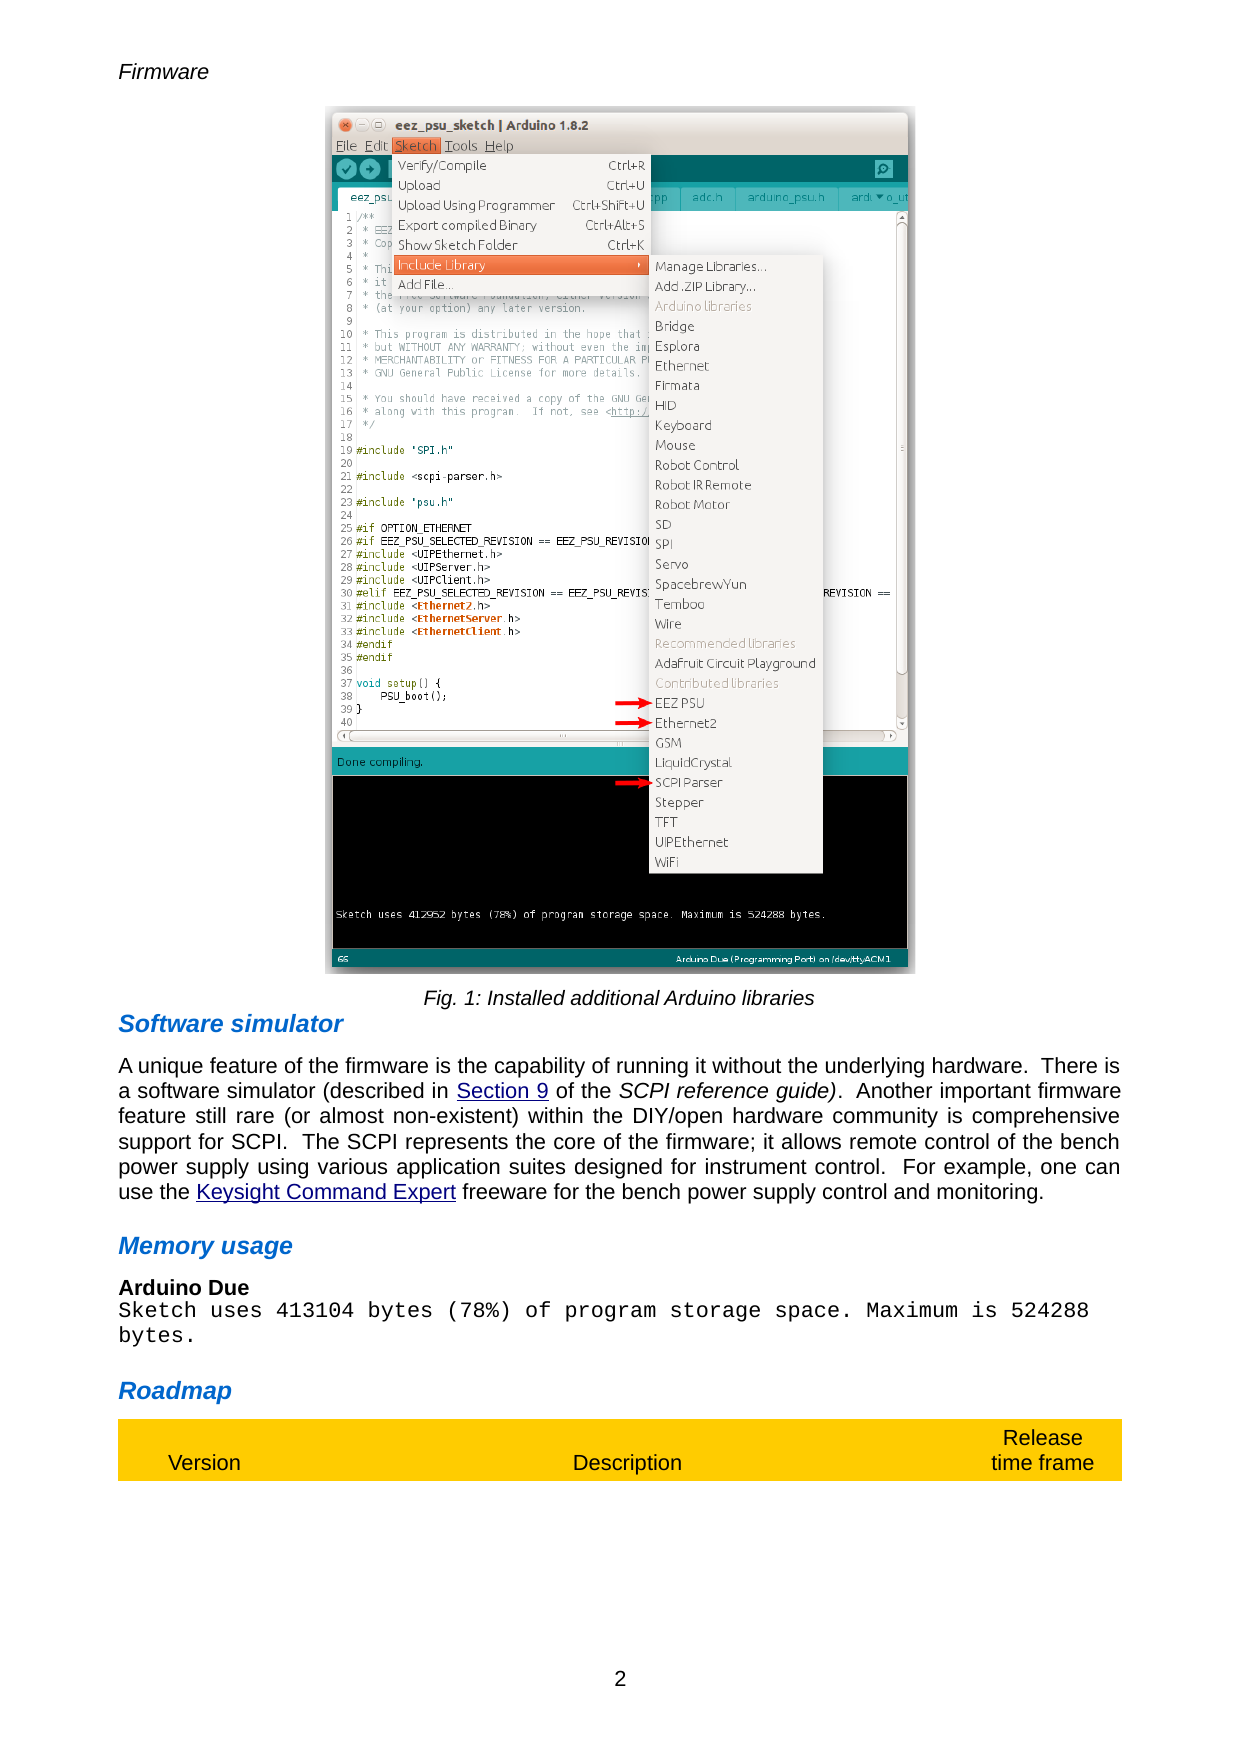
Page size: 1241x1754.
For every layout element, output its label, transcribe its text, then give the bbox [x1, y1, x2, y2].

table_header Release time frame [964, 1419, 1122, 1481]
subtitle Software simulator [118, 106, 1122, 1038]
text Arduino Due [118, 1274, 1122, 1299]
list Fig. 1: Installed additional Arduino libraries [325, 974, 915, 1009]
subtitle Memory usage [118, 1231, 1122, 1259]
table_header Description [291, 1419, 964, 1481]
table_header Version [118, 1419, 291, 1481]
text Sketch uses 413104 bytes (78%) of program storage space. Maximum is 524288 bytes. [118, 1299, 1122, 1349]
text A unique feature of the firmware is the capability of running it without the underlying hardware. There is a software simulator (described in Section 9 of the SCPI reference guide). Another important firmware feature still rare (or almost non-existent) within the DIY/open hardware community is comprehensive support for SCPI. The SCPI represents the core of the firmware; it allows remote control of the bench power supply using various application suites designed for instrument control. For example, one can use the Keysight Command Expert freeware for the bench power supply control and monitoring. [118, 1053, 1122, 1204]
subtitle Roadmap [118, 1376, 1122, 1404]
picture [325, 106, 916, 974]
